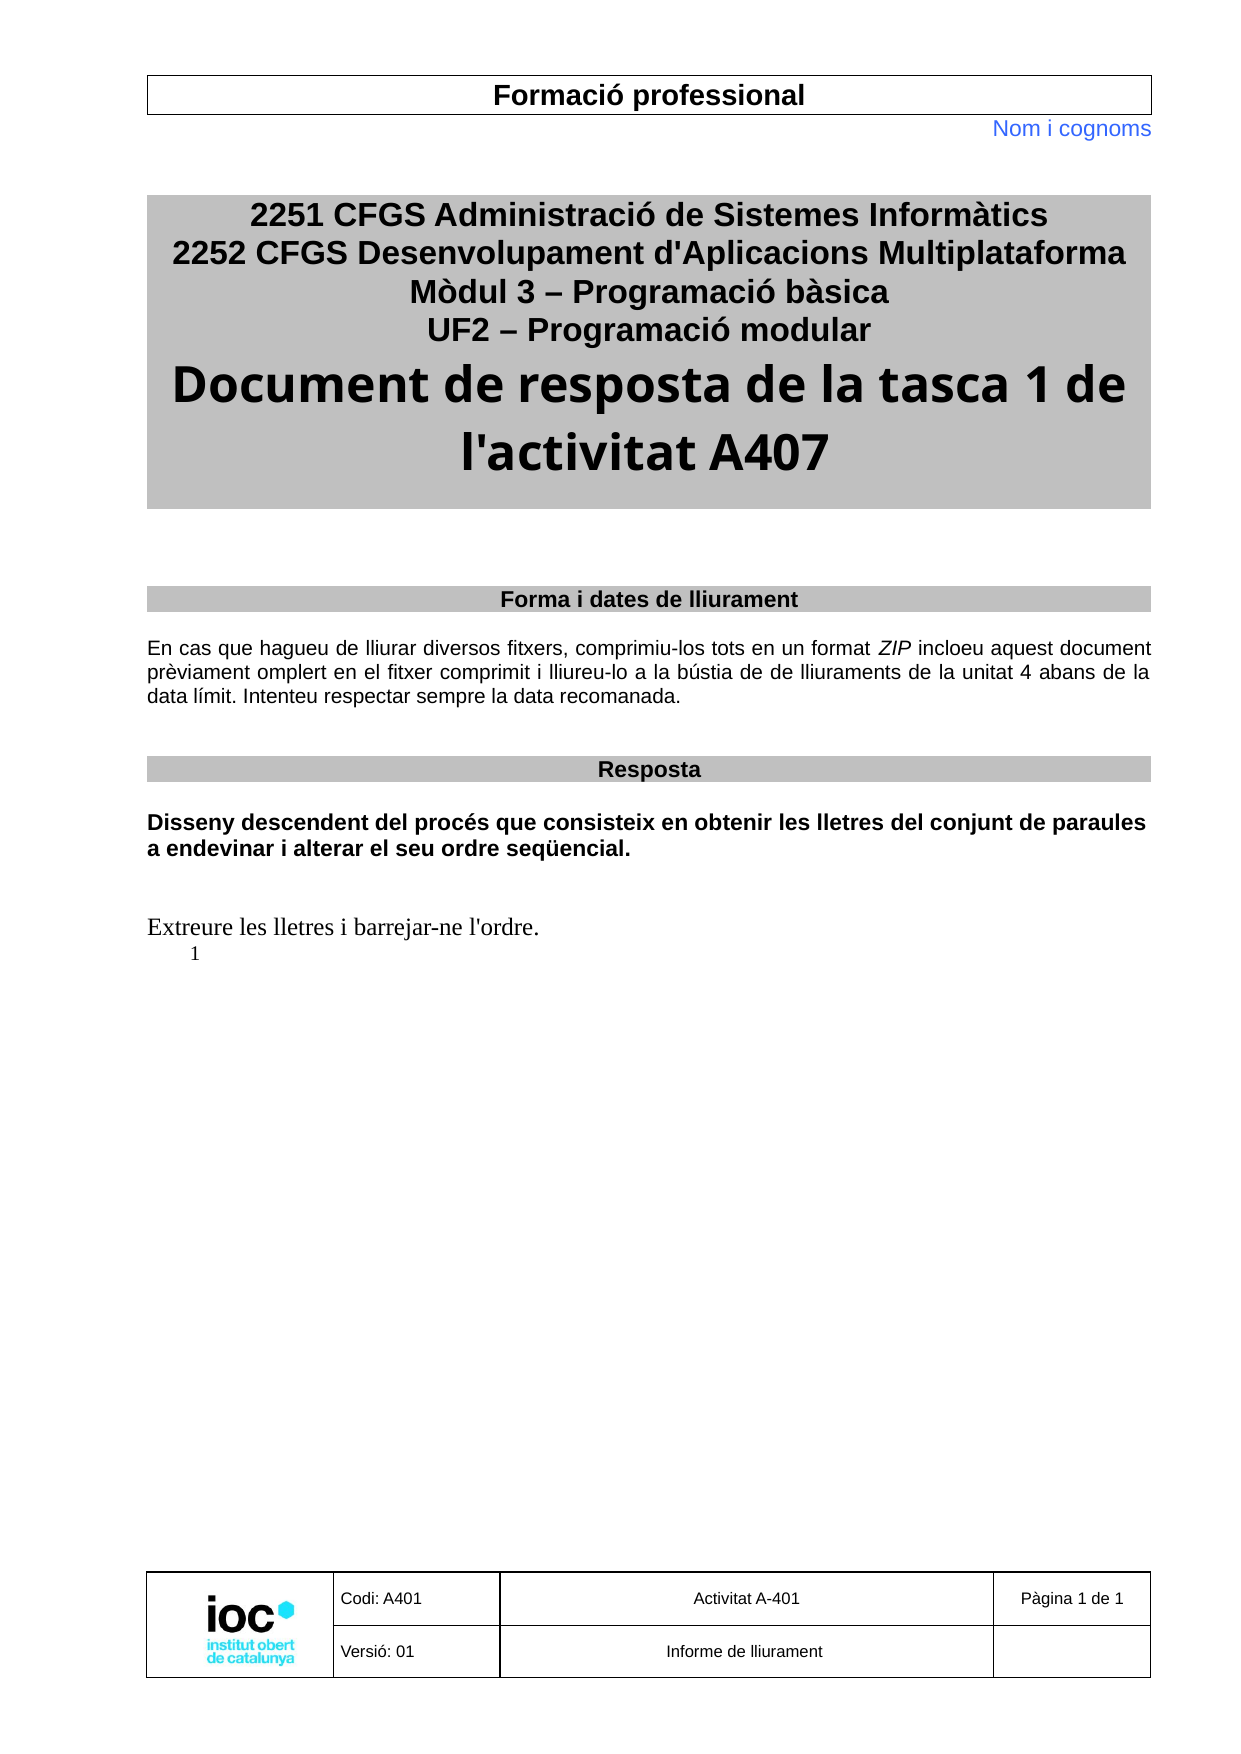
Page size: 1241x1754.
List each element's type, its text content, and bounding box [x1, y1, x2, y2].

text 2252 CFGS Desenvolupament d'Aplicacions Multiplataforma [147, 233, 1151, 272]
subtitle Mòdul 3 – Programació bàsica [147, 272, 1151, 310]
text Resposta [147, 756, 1151, 782]
text Document de resposta de la tasca 1 de l'activitat A407 [147, 349, 1151, 485]
text Forma i dates de lliurament [147, 586, 1151, 612]
text Extreure les lletres i barrejar-ne l'ordre. [147, 912, 1151, 940]
picture [194, 1581, 308, 1677]
text Disseny descendent del procés que consisteix en obtenir les lletres del conjunt de paraules a endevinar i alterar el seu ordre seqüencial. [147, 808, 1151, 861]
text 2251 CFGS Administració de Sistemes Informàtics [147, 195, 1151, 233]
subtitle UF2 – Programació modular [147, 310, 1151, 349]
text En cas que hagueu de lliurar diversos fitxers, comprimiu-los tots en un format ZIP incloeu aquest document prèviament omplert en el fitxer comprimit i lliureu-lo a la bústia de de lliuraments de la unitat 4 abans de la data límit. Intenteu respectar sempre la data recomanada. [147, 636, 1151, 708]
